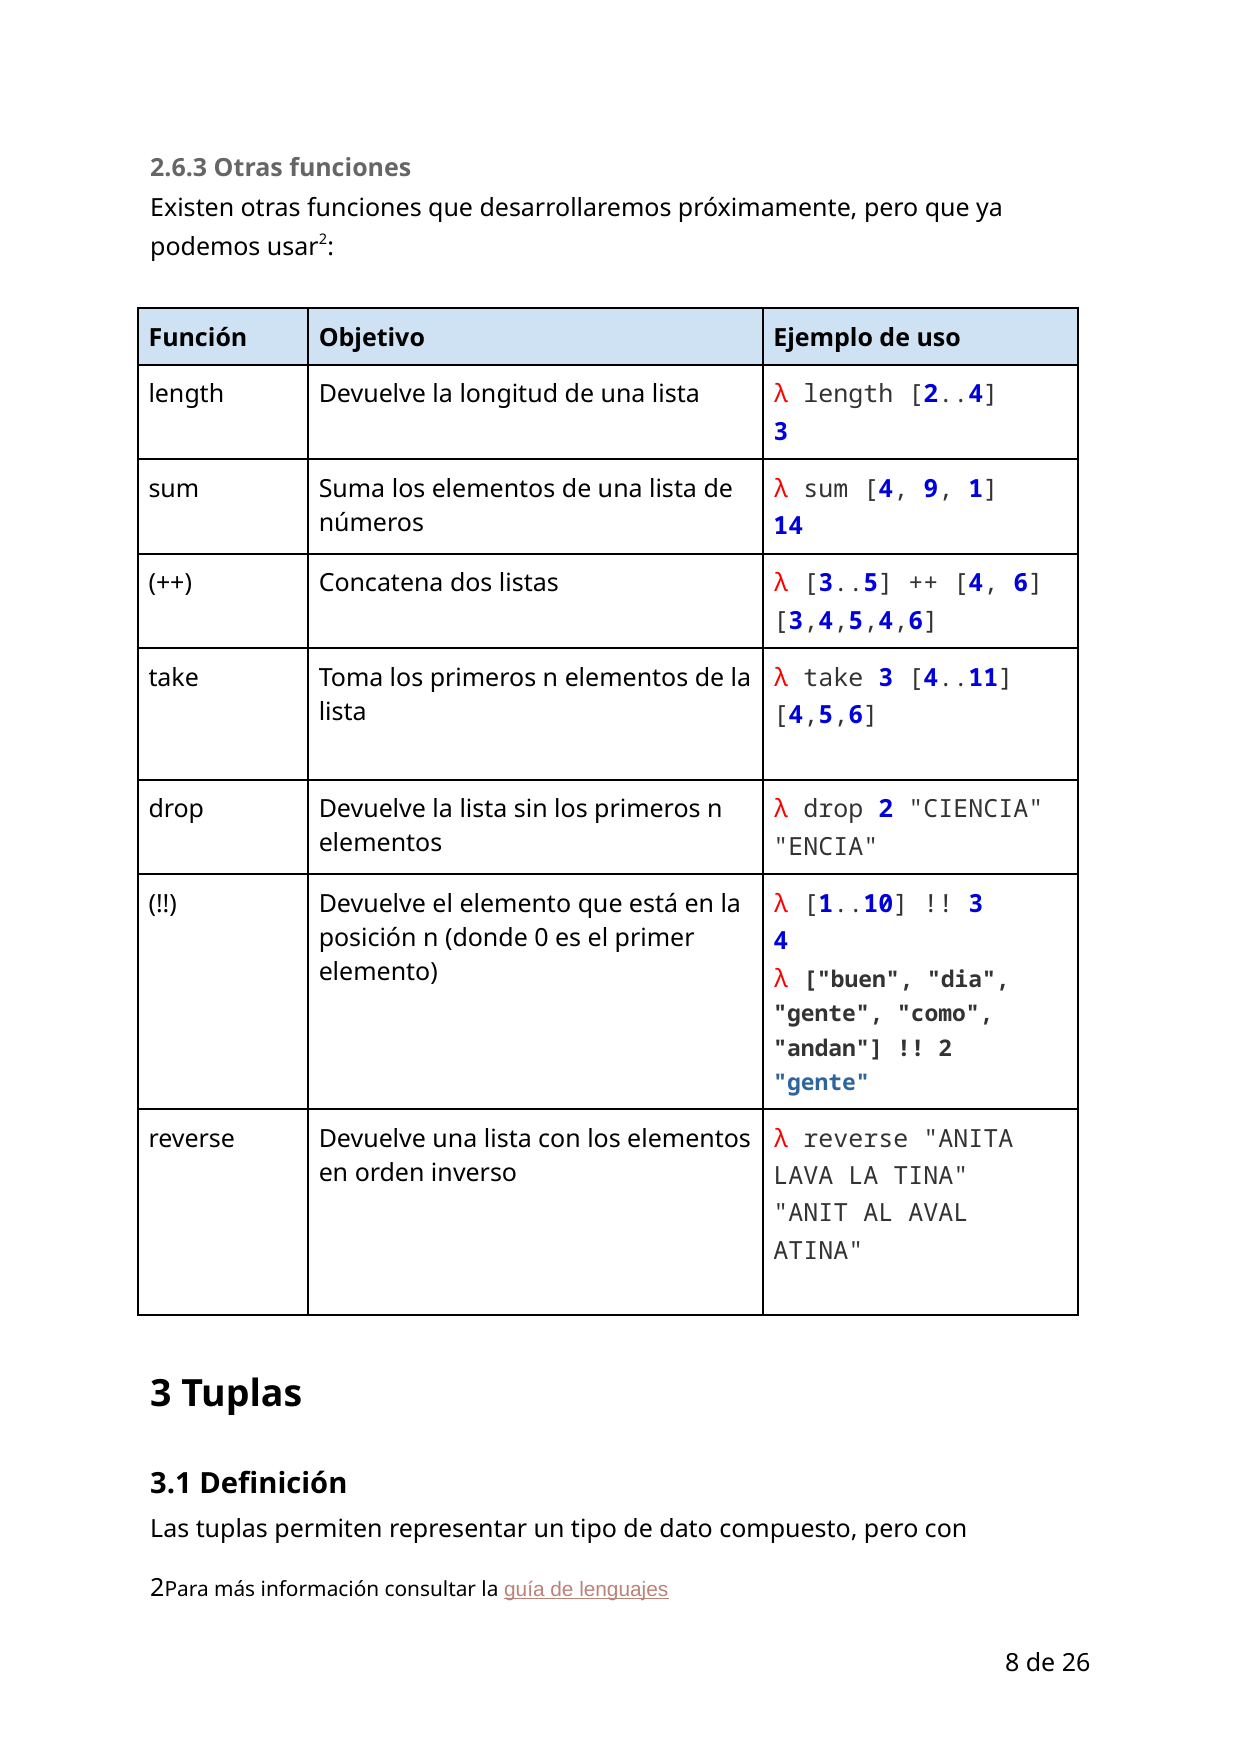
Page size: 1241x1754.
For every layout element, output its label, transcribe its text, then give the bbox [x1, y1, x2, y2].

subtitle 2.6.3 Otras funciones [150, 150, 1090, 184]
table_cell drop [139, 781, 307, 873]
table_cell length [139, 366, 307, 458]
table_header Función [139, 309, 307, 364]
table_cell reverse [139, 1110, 307, 1314]
table_header Ejemplo de uso [764, 309, 1077, 364]
table_cell λ [3..5] ++ [4, 6] [3,4,5,4,6] [764, 555, 1077, 647]
table_cell λ drop 2 "CIENCIA" "ENCIA" [764, 781, 1077, 873]
table_cell λ sum [4, 9, 1] 14 [764, 460, 1077, 552]
text Las tuplas permiten representar un tipo de dato compuesto, pero con [150, 1511, 1090, 1545]
table_cell Devuelve la longitud de una lista [309, 366, 762, 458]
table_cell (!!) [139, 875, 307, 1108]
subtitle 3.1 Definición [150, 1463, 1090, 1502]
table_header Objetivo [309, 309, 762, 364]
table_cell take [139, 649, 307, 778]
table_cell λ take 3 [4..11] [4,5,6] [764, 649, 1077, 778]
table_cell (++) [139, 555, 307, 647]
table_cell Suma los elementos de una lista de números [309, 460, 762, 552]
subtitle 3 Tuplas [150, 1366, 1090, 1417]
text Para más información consultar la guía de lenguajes [150, 1570, 1090, 1604]
table_cell Devuelve el elemento que está en la posición n (donde 0 es el primer elemento) [309, 875, 762, 1108]
table_cell Toma los primeros n elementos de la lista [309, 649, 762, 778]
table_cell Concatena dos listas [309, 555, 762, 647]
table_cell λ reverse "ANITA LAVA LA TINA" "ANIT AL AVAL ATINA" [764, 1110, 1077, 1314]
table_cell λ [1..10] !! 3 4 λ ["buen", "dia", "gente", "como", "andan"] !! 2 "gente" [764, 875, 1077, 1108]
text Existen otras funciones que desarrollaremos próximamente, pero que ya podemos usar: [150, 189, 1090, 262]
table_cell sum [139, 460, 307, 552]
table_cell Devuelve la lista sin los primeros n elementos [309, 781, 762, 873]
table_cell λ length [2..4] 3 [764, 366, 1077, 458]
table_cell Devuelve una lista con los elementos en orden inverso [309, 1110, 762, 1314]
